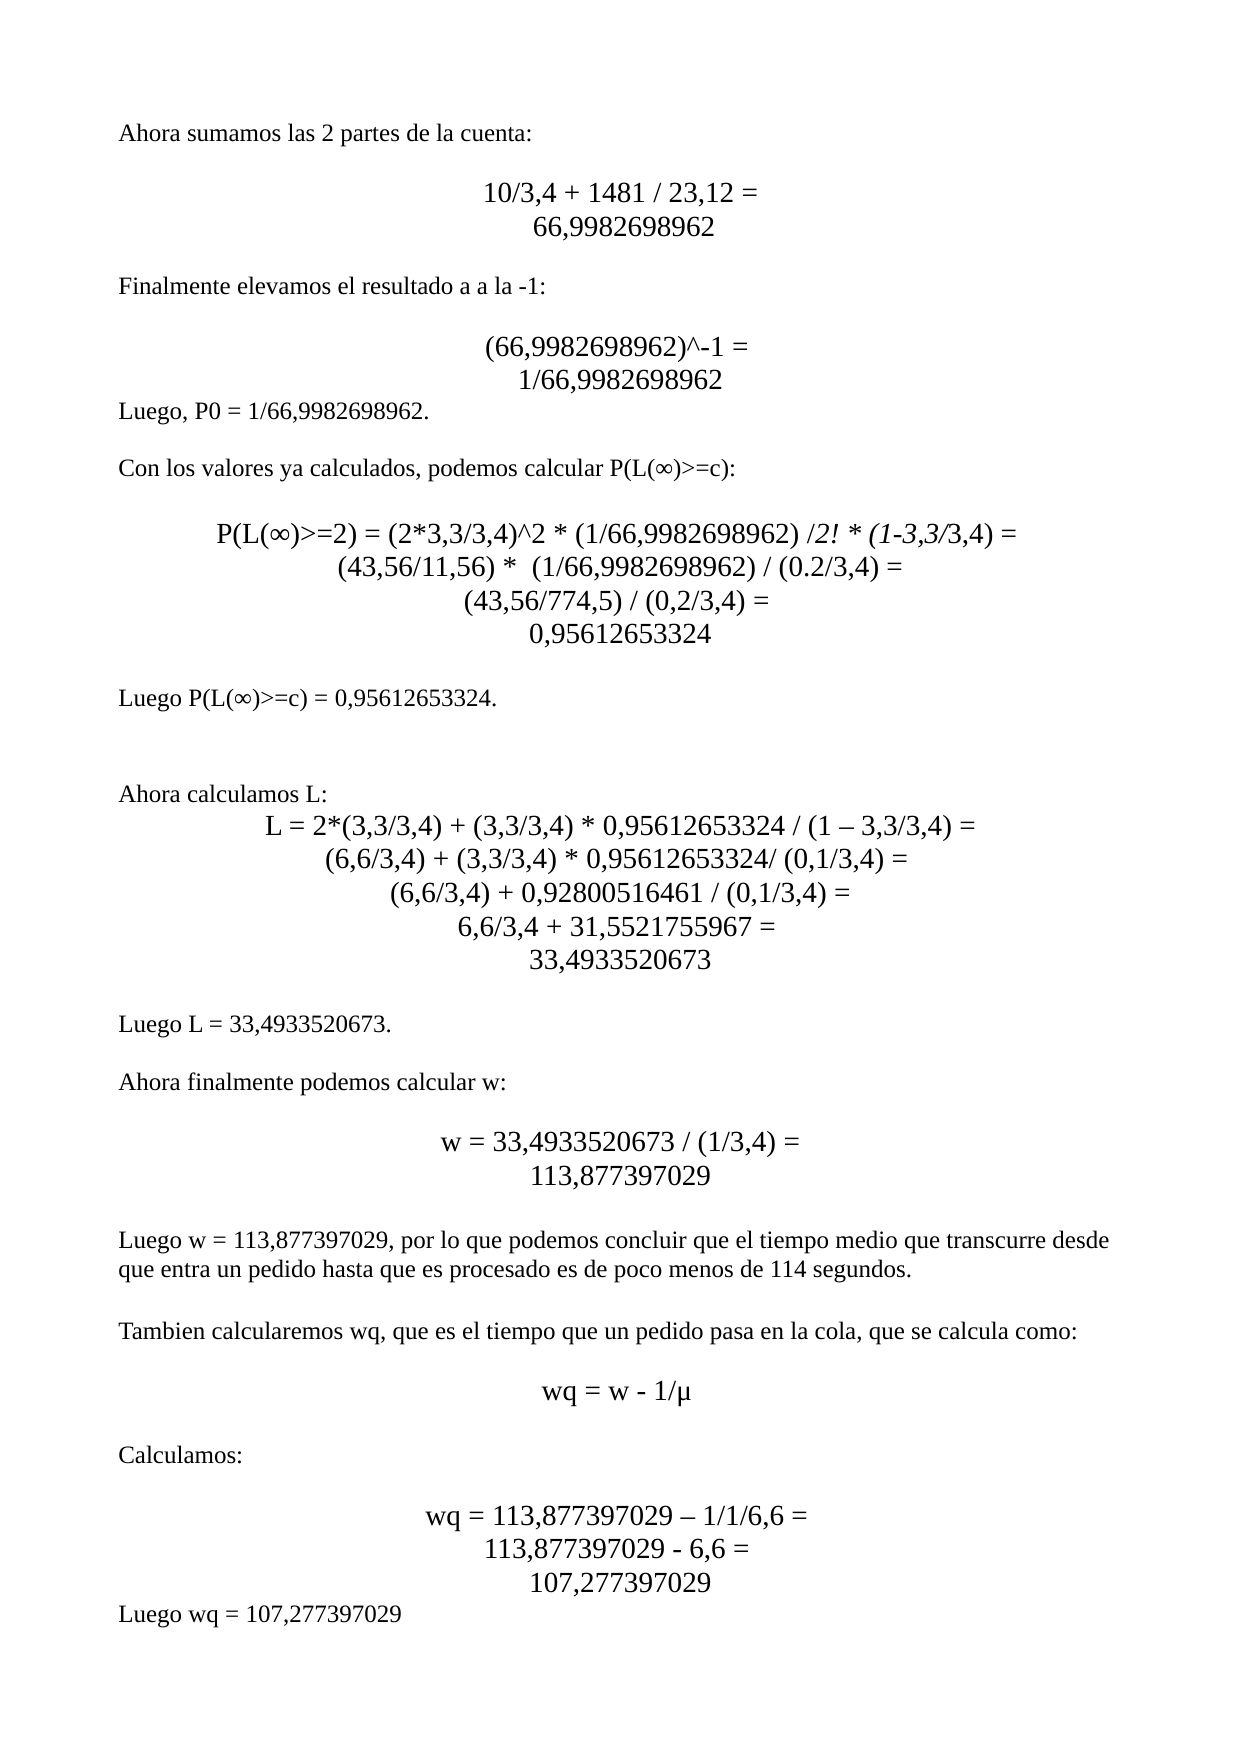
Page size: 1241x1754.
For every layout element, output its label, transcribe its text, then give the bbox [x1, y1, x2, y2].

text 6,6/3,4 + 31,5521755967 = [118, 909, 1122, 942]
text Con los valores ya calculados, podemos calcular P(L(∞)>=c): [118, 453, 1122, 482]
text 66,9982698962 [118, 209, 1122, 243]
text Ahora sumamos las 2 partes de la cuenta: [118, 118, 1122, 147]
text Ahora calculamos L: [118, 779, 1122, 808]
text Ahora finalmente podemos calcular w: [118, 1067, 1122, 1096]
text (43,56/11,56) * (1/66,9982698962) / (0.2/3,4) = [118, 549, 1122, 583]
text (66,9982698962)^-1 = [118, 329, 1122, 362]
text Luego L = 33,4933520673. [118, 1009, 1122, 1038]
text w = 33,4933520673 / (1/3,4) = [118, 1124, 1122, 1158]
text 1/66,9982698962 [118, 362, 1122, 396]
text Luego P(L(∞)>=c) = 0,95612653324. [118, 683, 1122, 712]
text P(L(∞)>=2) = (2*3,3/3,4)^2 * (1/66,9982698962) /2! * (1-3,3/3,4) = [118, 516, 1122, 549]
text Luego wq = 107,277397029 [118, 1599, 1122, 1627]
text 0,95612653324 [118, 616, 1122, 650]
text wq = w - 1/μ [118, 1373, 1122, 1407]
text 113,877397029 - 6,6 = [118, 1532, 1122, 1565]
text (6,6/3,4) + 0,92800516461 / (0,1/3,4) = [118, 875, 1122, 909]
text Calculamos: [118, 1441, 1122, 1469]
text Tambien calcularemos wq, que es el tiempo que un pedido pasa en la cola, que se calcula como: [118, 1316, 1122, 1345]
text 107,277397029 [118, 1565, 1122, 1599]
text wq = 113,877397029 – 1/1/6,6 = [118, 1498, 1122, 1532]
text Finalmente elevamos el resultado a a la -1: [118, 271, 1122, 300]
text (6,6/3,4) + (3,3/3,4) * 0,95612653324/ (0,1/3,4) = [118, 842, 1122, 875]
text 33,4933520673 [118, 942, 1122, 976]
text 113,877397029 [118, 1158, 1122, 1191]
text L = 2*(3,3/3,4) + (3,3/3,4) * 0,95612653324 / (1 – 3,3/3,4) = [118, 808, 1122, 842]
text Luego, P0 = 1/66,9982698962. [118, 396, 1122, 425]
text 10/3,4 + 1481 / 23,12 = [118, 176, 1122, 209]
text Luego w = 113,877397029, por lo que podemos concluir que el tiempo medio que transcurre desde que entra un pedido hasta que es procesado es de poco menos de 114 segundos. [118, 1225, 1122, 1282]
text (43,56/774,5) / (0,2/3,4) = [118, 583, 1122, 616]
